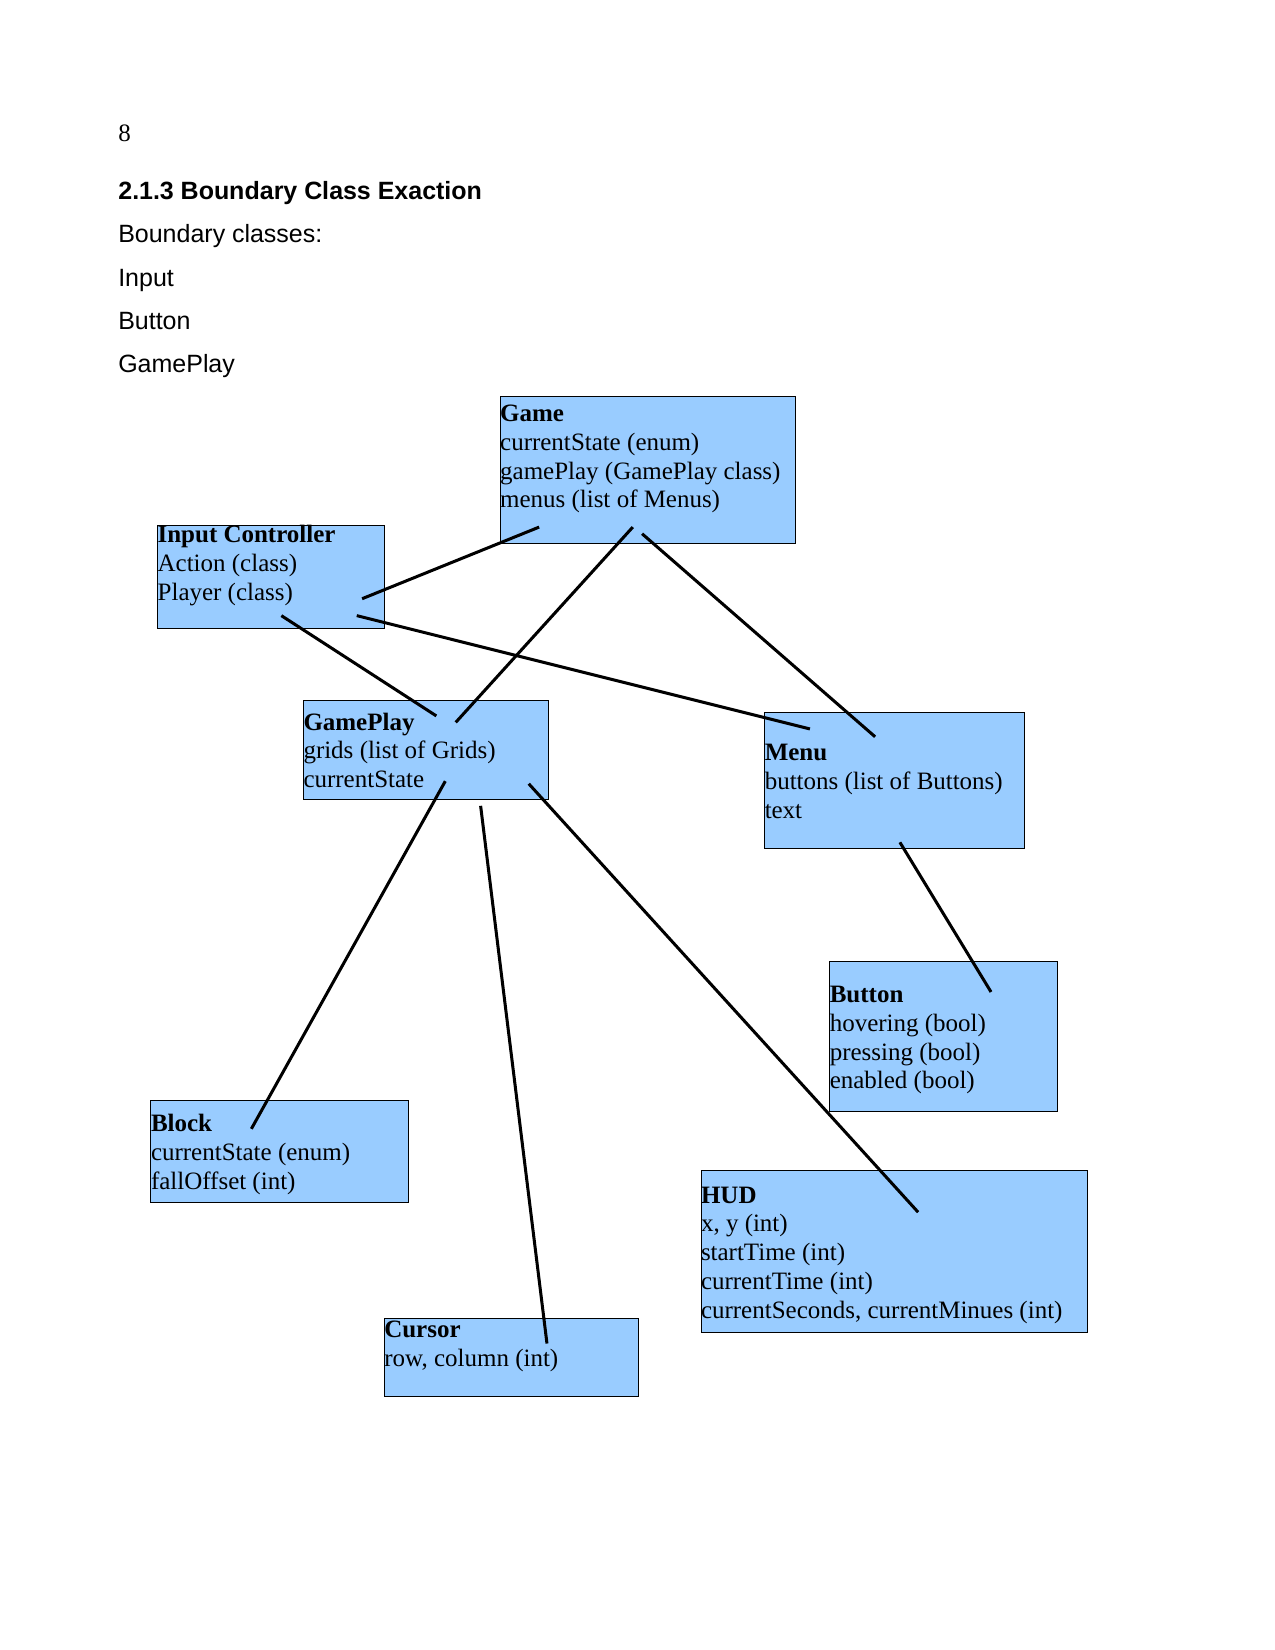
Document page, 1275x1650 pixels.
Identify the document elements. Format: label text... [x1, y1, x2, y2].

text Button [118, 306, 1157, 334]
text GamePlay [118, 349, 1157, 378]
text Boundary classes: [118, 219, 1157, 248]
text 2.1.3 Boundary Class Exaction [118, 176, 1157, 205]
text Input [118, 263, 1157, 291]
